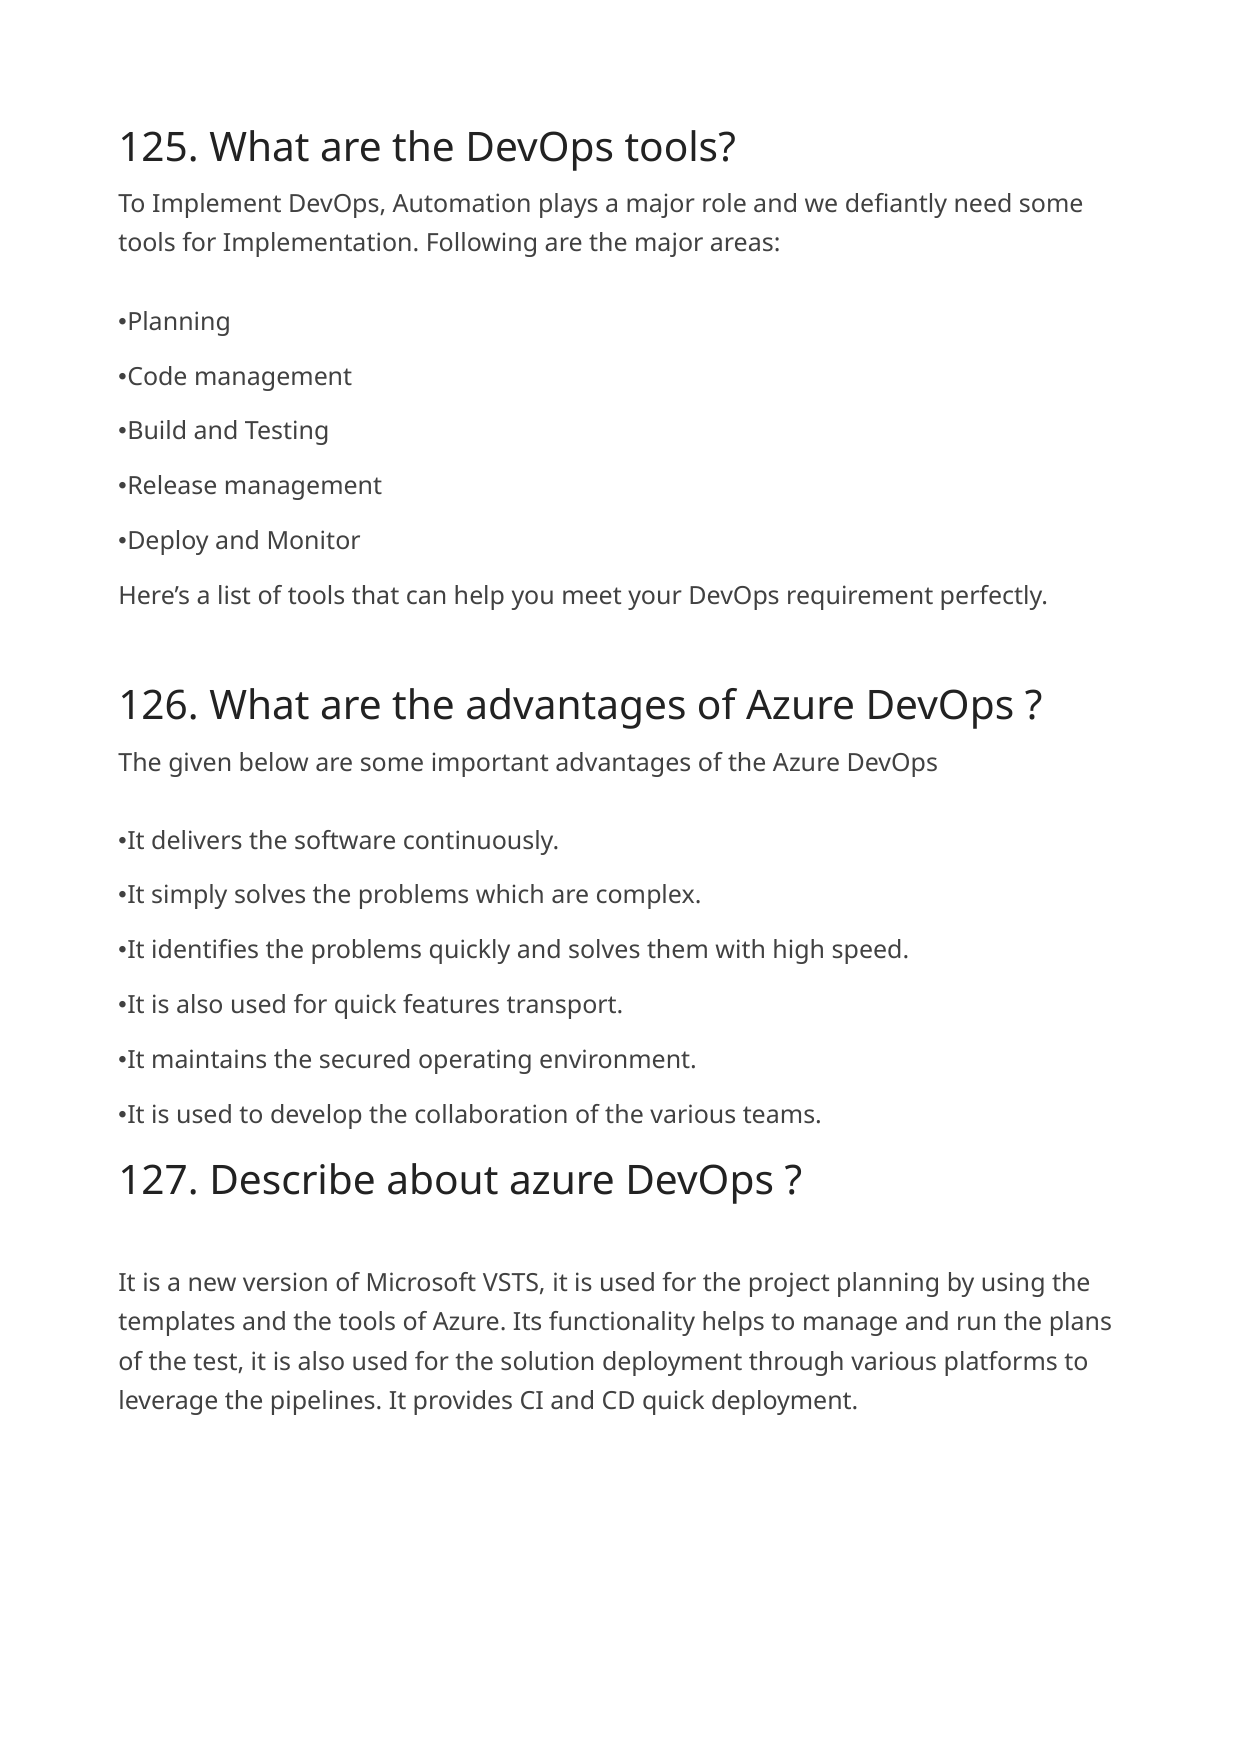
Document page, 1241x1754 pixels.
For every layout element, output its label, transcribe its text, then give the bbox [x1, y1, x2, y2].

list Deploy and Monitor [118, 522, 1122, 557]
list It is used to develop the collaboration of the various teams. [118, 1096, 1122, 1130]
list It identifies the problems quickly and solves them with high speed. [118, 932, 1122, 966]
list Planning [118, 303, 1122, 337]
list Code management [118, 358, 1122, 392]
list It maintains the secured operating environment. [118, 1042, 1122, 1076]
list Release management [118, 468, 1122, 502]
list It simply solves the problems which are complex. [118, 877, 1122, 911]
text It is a new version of Microsoft VSTS, it is used for the project planning by using the templates and the tools of Azure. Its functionality helps to manage and run the plans of the test, it is also used for the solution deployment through various platforms to leverage the pipelines. It provides CI and CD quick deployment. [118, 1265, 1122, 1416]
subtitle 127. Describe about azure DevOps ? [118, 1151, 1122, 1206]
list It delivers the software continuously. [118, 822, 1122, 856]
text The given below are some important advantages of the Azure DevOps [118, 744, 1122, 778]
text Here’s a list of tools that can help you meet your DevOps requirement perfectly. [118, 577, 1122, 611]
list Build and Testing [118, 413, 1122, 447]
list It is also used for quick features transport. [118, 987, 1122, 1021]
subtitle 125. What are the DevOps tools? [118, 118, 1122, 173]
subtitle 126. What are the advantages of Azure DevOps ? [118, 676, 1122, 732]
text To Implement DevOps, Automation plays a major role and we defiantly need some tools for Implementation. Following are the major areas: [118, 186, 1122, 259]
